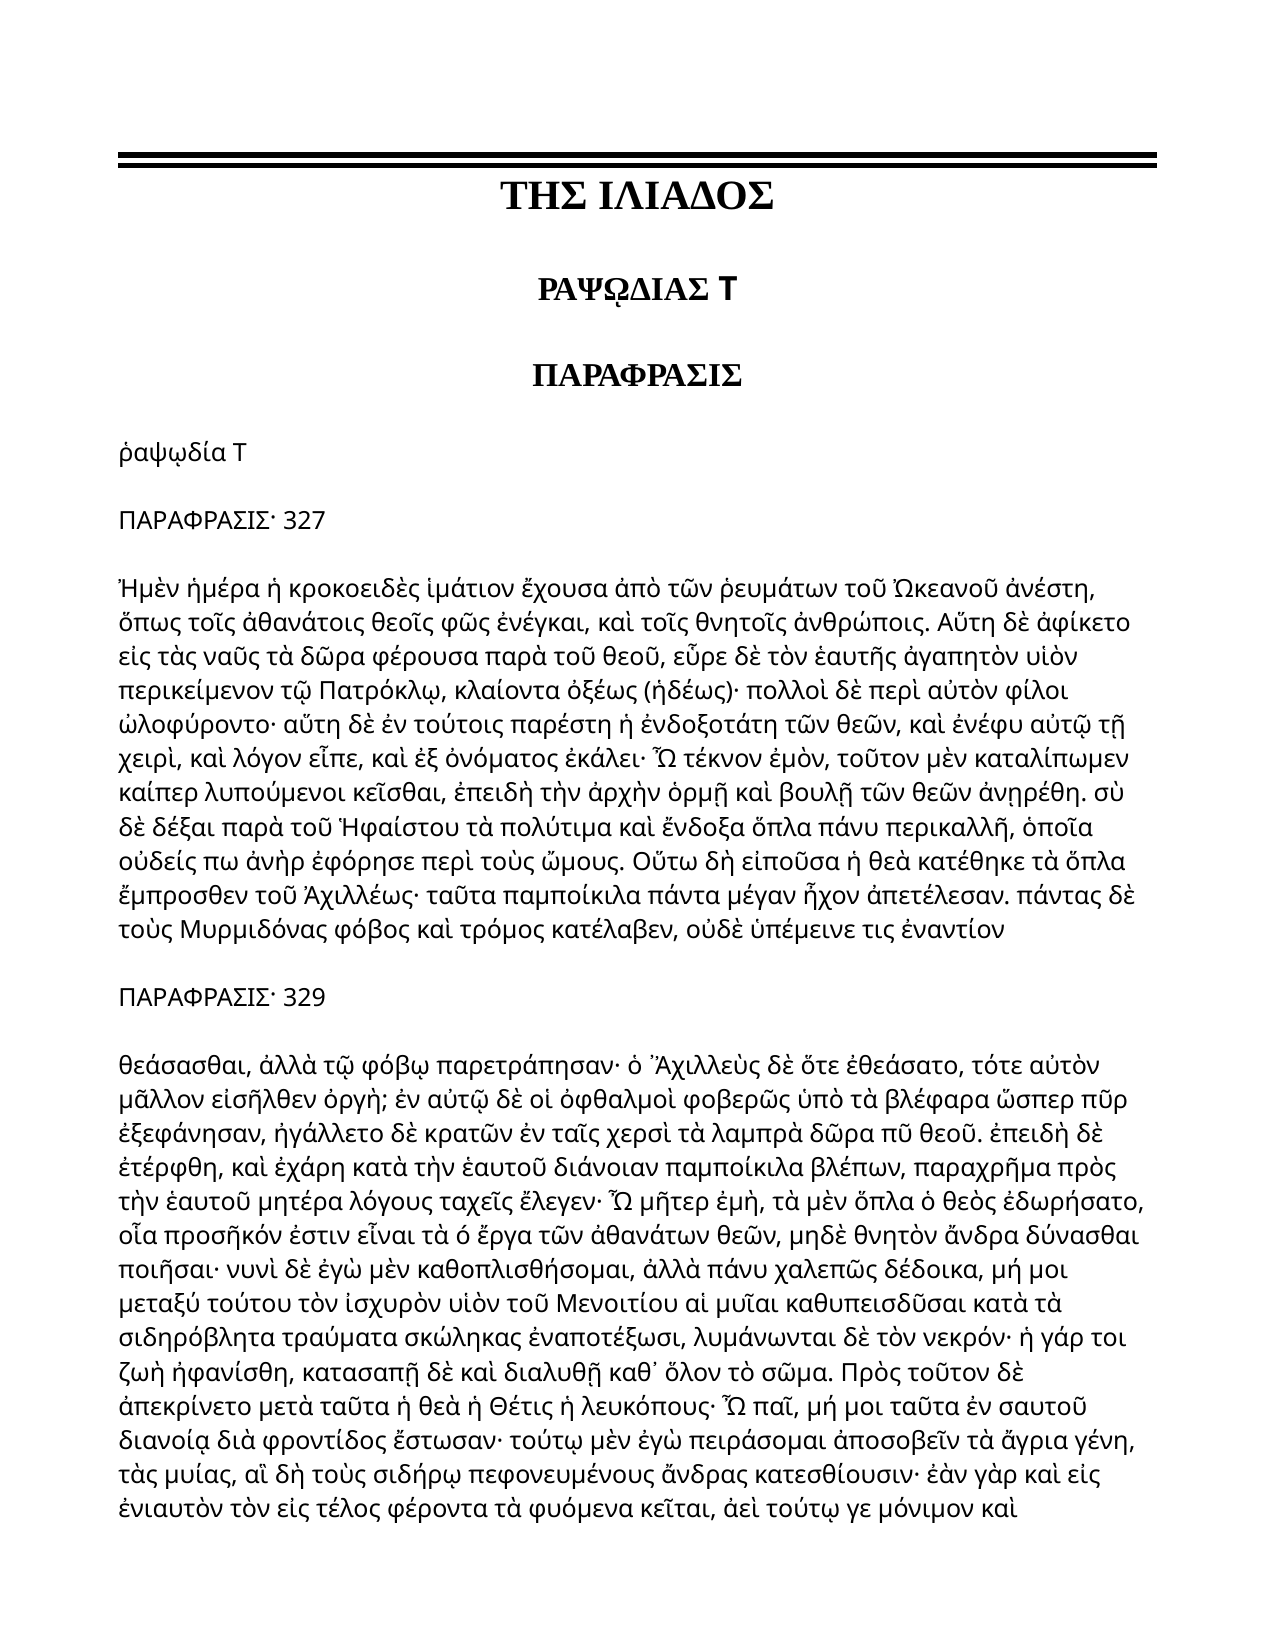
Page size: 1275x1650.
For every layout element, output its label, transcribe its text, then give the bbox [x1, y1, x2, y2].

table_header ΤΗΣ ΙΛΙΑΔΟΣ ΡΑΨῼΔΙΑΣ Τ ΠΑΡΑΦΡΑΣΙΣ [118, 168, 1157, 400]
text ΠAPΑΦΡΑΣΙΣ· 329 [118, 979, 1157, 1013]
text ΠAPΑΦΡΑΣΙΣ· 327 [118, 503, 1157, 537]
table_header [118, 158, 1157, 163]
text θεάσασθαι, ἀλλὰ τῷ φόβῳ παρετράπησαν· ὁ ᾿Ἀχιλλεὺς δὲ ὅτε ἐθεάσατο, τότε αὐτὸν μᾶλλον εἰσῆλθεν ὀργὴ; ἐν αὐτῷ δὲ οἱ ὀφθαλμοὶ φοβερῶς ὑπὸ τὰ βλέφαρα ὥσπερ πῦρ ἐξεφάνησαν, ἠγάλλετο δὲ κρατῶν ἐν ταῖς χερσὶ τὰ λαμπρὰ δῶρα πῦ θεοῦ. ἐπειδὴ δὲ ἐτέρφθη, καὶ ἐχάρη κατὰ τὴν ἑαυτοῦ διάνοιαν παμποίκιλα βλέπων, παραχρῆμα πρὸς τὴν ἑαυτοῦ μητέρα λόγους ταχεῖς ἔλεγεν· Ὦ μῆτερ ἐμὴ, τὰ μὲν ὅπλα ὁ θεὸς ἐδωρήσατο, οἷα προσῆκόν ἐστιν εἶναι τὰ ó ἔργα τῶν ἀθανάτων θεῶν, μηδὲ θνητὸν ἄνδρα δύνασθαι ποιῆσαι· νυνὶ δὲ ἐγὼ μὲν καθοπλισθήσομαι, ἀλλὰ πάνυ χαλεπῶς δέδοικα, μή μοι μεταξύ τούτου τὸν ἰσχυρὸν υἱὸν τοῦ Μενοιτίου αἱ μυῖαι καθυπεισδῦσαι κατὰ τὰ σιδηρόβλητα τραύματα σκώληκας ἐναποτέξωσι, λυμάνωνται δὲ τὸν νεκρόν· ἡ γάρ τοι ζωὴ ἠφανίσθη, κατασαπῇ δὲ καὶ διαλυθῇ καθ᾽ ὅλον τὸ σῶμα. Πρὸς τοῦτον δὲ ἀπεκρίνετο μετὰ ταῦτα ἡ θεὰ ἡ Θέτις ἡ λευκόπους· Ὦ παῖ, μή μοι ταῦτα ἐν σαυτοῦ διανοίᾳ διὰ φροντίδος ἔστωσαν· τούτῳ μὲν ἐγὼ πειράσομαι ἀποσοβεῖν τὰ ἄγρια γένη, τὰς μυίας, αἳ δὴ τοὺς σιδήρῳ πεφονευμένους ἄνδρας κατεσθίουσιν· ἐὰν γὰρ καὶ εἰς ἐνιαυτὸν τὸν εἰς τέλος φέροντα τὰ φυόμενα κεῖται, ἀεὶ τούτῳ γε μόνιμον καὶ [118, 1048, 1157, 1524]
text ῥαψῳδία Τ [118, 434, 1157, 468]
text Ἠμὲν ἡμέρα ἡ κροκοειδὲς ἱμάτιον ἔχουσα ἀπὸ τῶν ῥευμάτων τοῦ Ὠκεανοῦ ἀνέστη, ὅπως τοῖς ἀθανάτοις θεοῖς φῶς ἐνέγκαι, καὶ τοῖς θνητοῖς ἀνθρώποις. Αὕτη δὲ ἀφίκετο εἰς τὰς ναῦς τὰ δῶρα φέρουσα παρὰ τοῦ θεοῦ, εὗρε δὲ τὸν ἑαυτῆς ἀγαπητὸν υἱὸν περικείμενον τῷ Πατρόκλῳ, κλαίοντα ὀξέως (ἡδέως)· πολλοὶ δὲ περὶ αὐτὸν φίλοι ὠλοφύροντο· αὕτη δὲ ἐν τούτοις παρέστη ἡ ἐνδοξοτάτη τῶν θεῶν, καὶ ἐνέφυ αὐτῷ τῇ χειρὶ, καὶ λόγον εἶπε, καὶ ἐξ ὀνόματος ἐκάλει· Ὦ τέκνον ἐμὸν, τοῦτον μὲν καταλίπωμεν καίπερ λυπούμενοι κεῖσθαι, ἐπειδὴ τὴν ἀρχὴν ὁρμῇ καὶ βουλῇ τῶν θεῶν ἀνῃρέθη. σὺ δὲ δέξαι παρὰ τοῦ Ἡφαίστου τὰ πολύτιμα καὶ ἔνδοξα ὅπλα πάνυ περικαλλῆ, ὁποῖα οὐδείς πω ἀνὴρ ἐφόρησε περὶ τοὺς ὤμους. Οὕτω δὴ εἰποῦσα ἡ θεὰ κατέθηκε τὰ ὅπλα ἔμπροσθεν τοῦ Ἀχιλλέως· ταῦτα παμποίκιλα πάντα μέγαν ἦχον ἀπετέλεσαν. πάντας δὲ τοὺς Μυρμιδόνας φόβος καὶ τρόμος κατέλαβεν, οὐδὲ ὑπέμεινε τις ἐναντίον [118, 571, 1157, 945]
